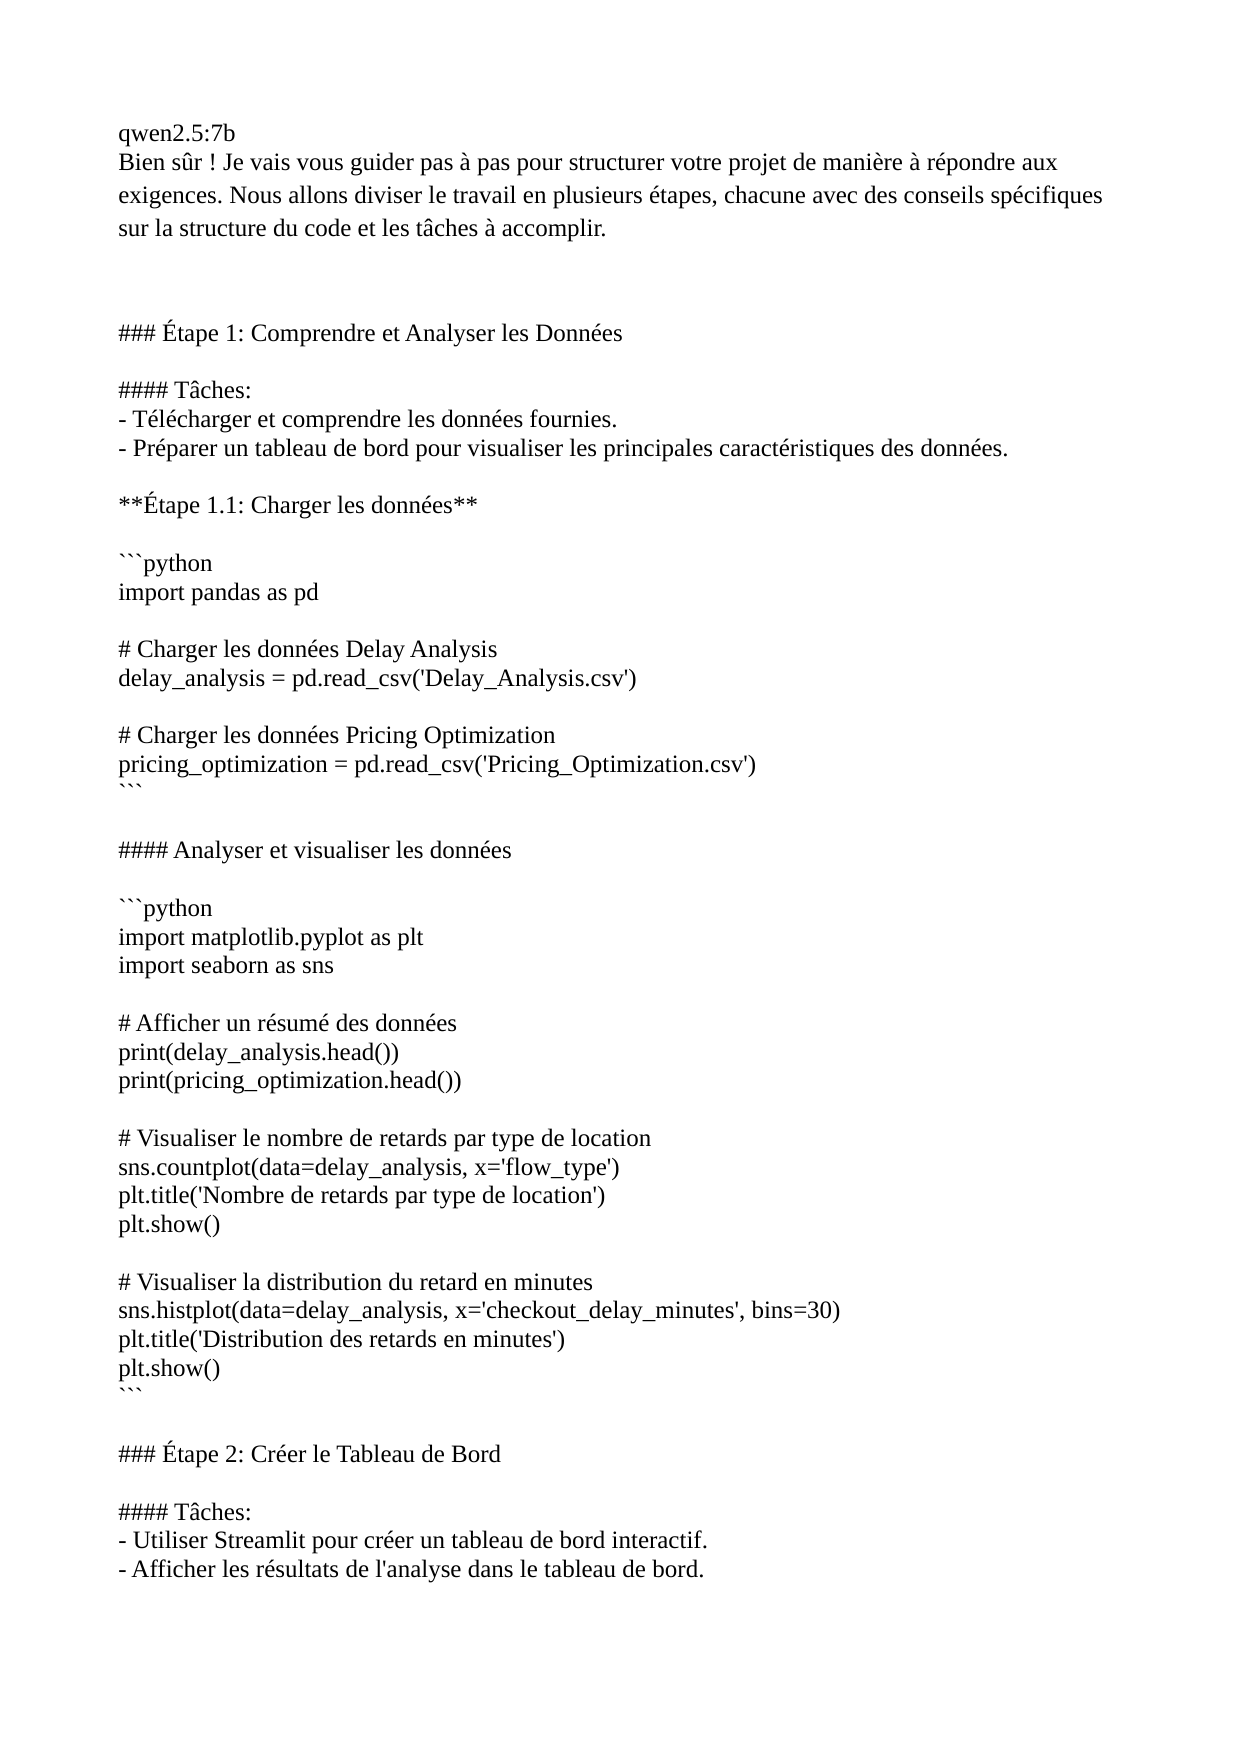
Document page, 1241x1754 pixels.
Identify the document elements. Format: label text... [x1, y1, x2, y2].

text sns.histplot(data=delay_analysis, x='checkout_delay_minutes', bins=30) [118, 1296, 1122, 1324]
text **Étape 1.1: Charger les données** [118, 491, 1122, 519]
text plt.title('Distribution des retards en minutes') [118, 1324, 1122, 1353]
text ``` [118, 778, 1122, 807]
text # Afficher un résumé des données [118, 1008, 1122, 1037]
text #### Tâches: [118, 1497, 1122, 1526]
text # Charger les données Pricing Optimization [118, 721, 1122, 749]
text - Télécharger et comprendre les données fournies. [118, 404, 1122, 433]
text import pandas as pd [118, 577, 1122, 606]
text ```python [118, 548, 1122, 577]
text ### Étape 1: Comprendre et Analyser les Données [118, 318, 1122, 347]
text Bien sûr ! Je vais vous guider pas à pas pour structurer votre projet de manière à répondre aux exigences. Nous allons diviser le travail en plusieurs étapes, chacune avec des conseils spécifiques sur la structure du code et les tâches à accomplir. [118, 147, 1122, 242]
text qwen2.5:7b [118, 118, 1122, 147]
text ``` [118, 1382, 1122, 1411]
text plt.show() [118, 1209, 1122, 1238]
text import seaborn as sns [118, 951, 1122, 979]
text #### Tâches: [118, 376, 1122, 404]
text - Afficher les résultats de l'analyse dans le tableau de bord. [118, 1554, 1122, 1583]
text # Visualiser la distribution du retard en minutes [118, 1267, 1122, 1296]
text pricing_optimization = pd.read_csv('Pricing_Optimization.csv') [118, 749, 1122, 778]
text # Visualiser le nombre de retards par type de location [118, 1123, 1122, 1152]
text sns.countplot(data=delay_analysis, x='flow_type') [118, 1152, 1122, 1181]
text - Utiliser Streamlit pour créer un tableau de bord interactif. [118, 1526, 1122, 1554]
text plt.title('Nombre de retards par type de location') [118, 1181, 1122, 1209]
text plt.show() [118, 1353, 1122, 1382]
text #### Analyser et visualiser les données [118, 836, 1122, 864]
text ```python [118, 893, 1122, 922]
text # Charger les données Delay Analysis [118, 634, 1122, 663]
text - Préparer un tableau de bord pour visualiser les principales caractéristiques des données. [118, 433, 1122, 462]
text ### Étape 2: Créer le Tableau de Bord [118, 1439, 1122, 1468]
text print(pricing_optimization.head()) [118, 1066, 1122, 1094]
text delay_analysis = pd.read_csv('Delay_Analysis.csv') [118, 663, 1122, 692]
text import matplotlib.pyplot as plt [118, 922, 1122, 951]
text print(delay_analysis.head()) [118, 1037, 1122, 1066]
